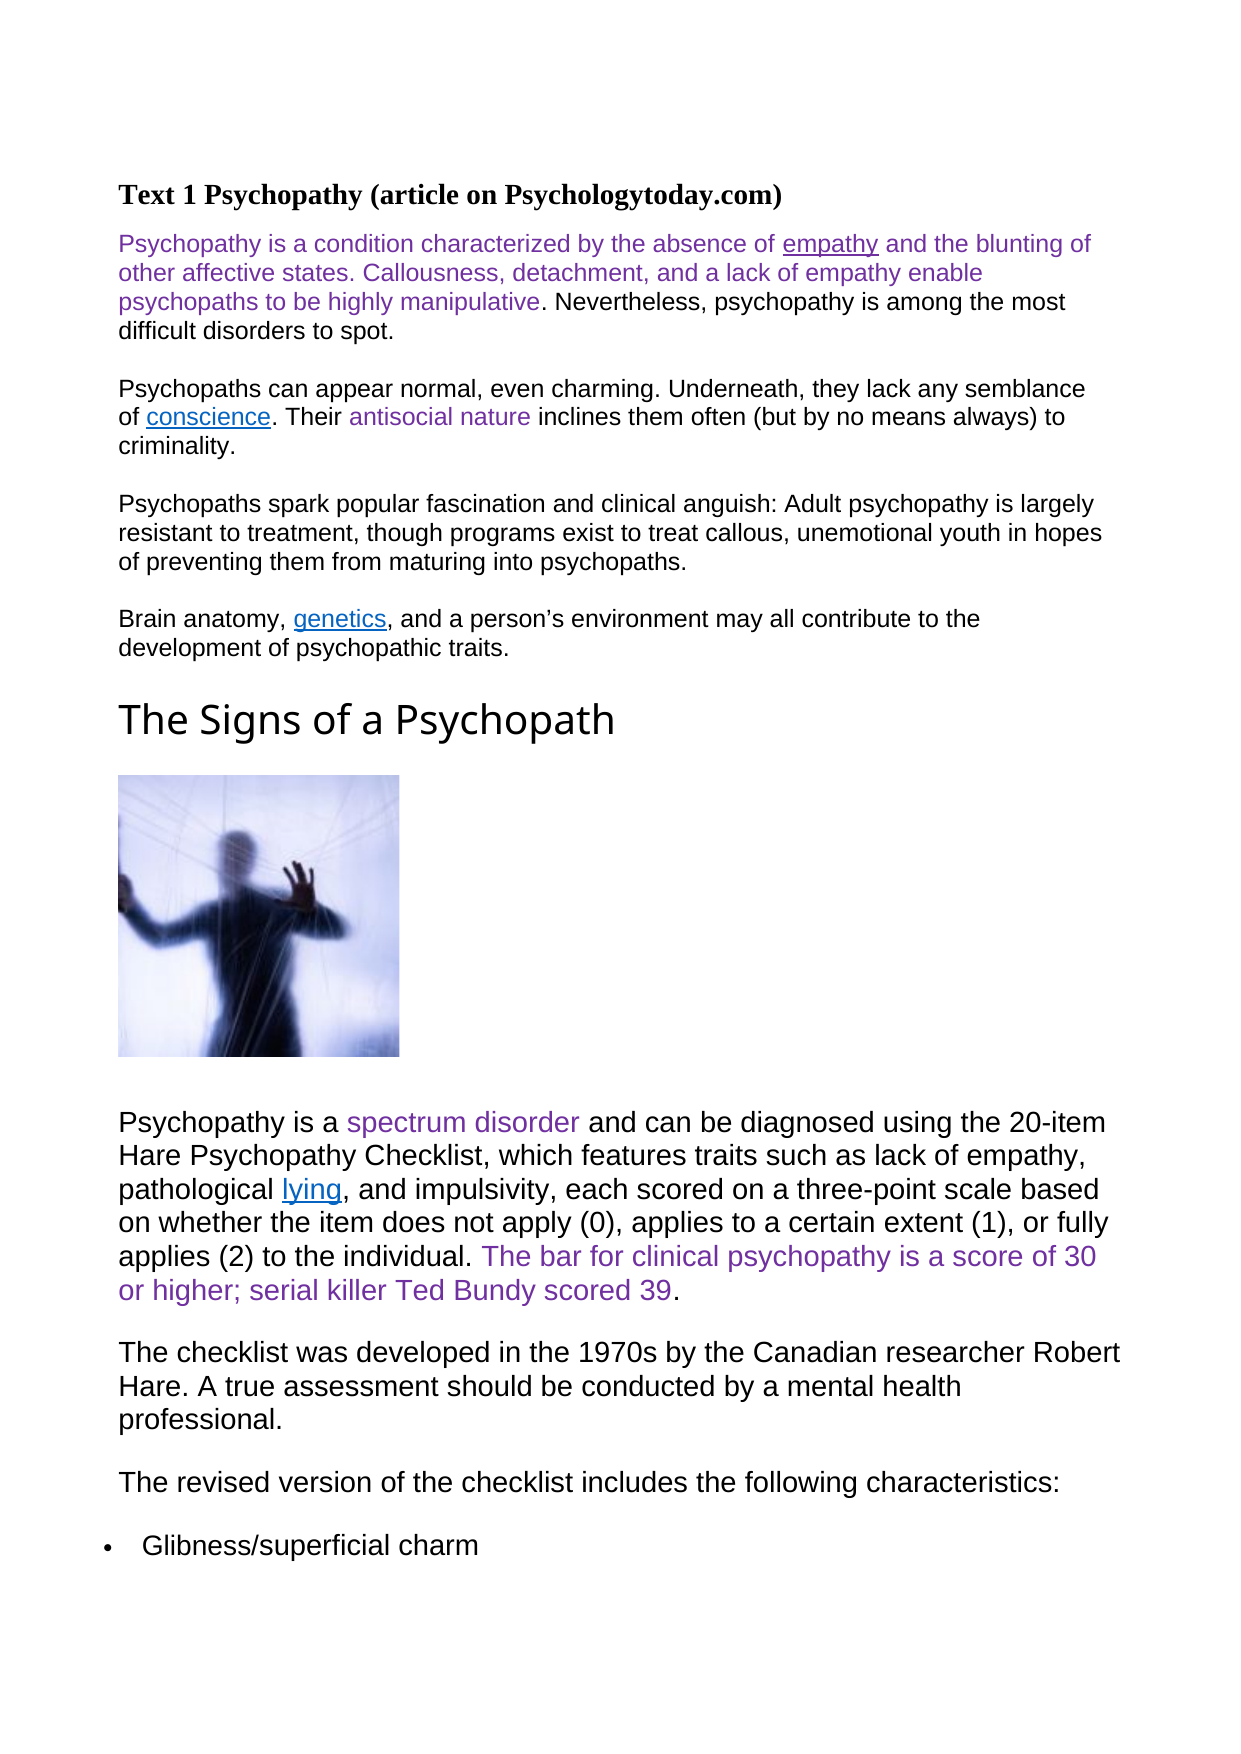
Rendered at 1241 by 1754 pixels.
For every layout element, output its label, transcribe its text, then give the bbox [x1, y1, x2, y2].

text The checklist was developed in the 1970s by the Canadian researcher Robert Hare. A true assessment should be conducted by a mental health professional. [118, 1335, 1122, 1436]
text Psychopathy is a condition characterized by the absence of empathy and the blunting of other affective states. Callousness, detachment, and a lack of empathy enable psychopaths to be highly manipulative. Nevertheless, psychopathy is among the most difficult disorders to spot. [118, 229, 1122, 344]
text Brain anatomy, genetics, and a person’s environment may all contribute to the development of psychopathic traits. [118, 604, 1122, 662]
text Psychopathy is a spectrum disorder and can be diagnosed using the 20-item Hare Psychopathy Checklist, which features traits such as lack of empathy, pathological lying, and impulsivity, each scored on a three-point scale based on whether the item does not apply (0), applies to a certain extent (1), or fully applies (2) to the individual. The bar for clinical psychopathy is a score of 30 or higher; serial killer Ted Bundy scored 39. [118, 1105, 1122, 1306]
text Psychopaths can appear normal, even charming. Underneath, they lack any semblance of conscience. Their antisocial nature inclines them often (but by no means always) to criminality. [118, 373, 1122, 460]
list Glibness/superficial charm [104, 1528, 1122, 1561]
picture [118, 775, 400, 1057]
text The revised version of the checklist includes the following characteristics: [118, 1465, 1122, 1498]
subtitle The Signs of a Psychopath [118, 691, 1122, 746]
text Psychopaths spark popular fascination and clinical anguish: Adult psychopathy is largely resistant to treatment, though programs exist to treat callous, unemotional youth in hopes of preventing them from maturing into psychopaths. [118, 489, 1122, 575]
text Text 1 Psychopathy (article on Psychologytoday.com) [118, 177, 1122, 211]
